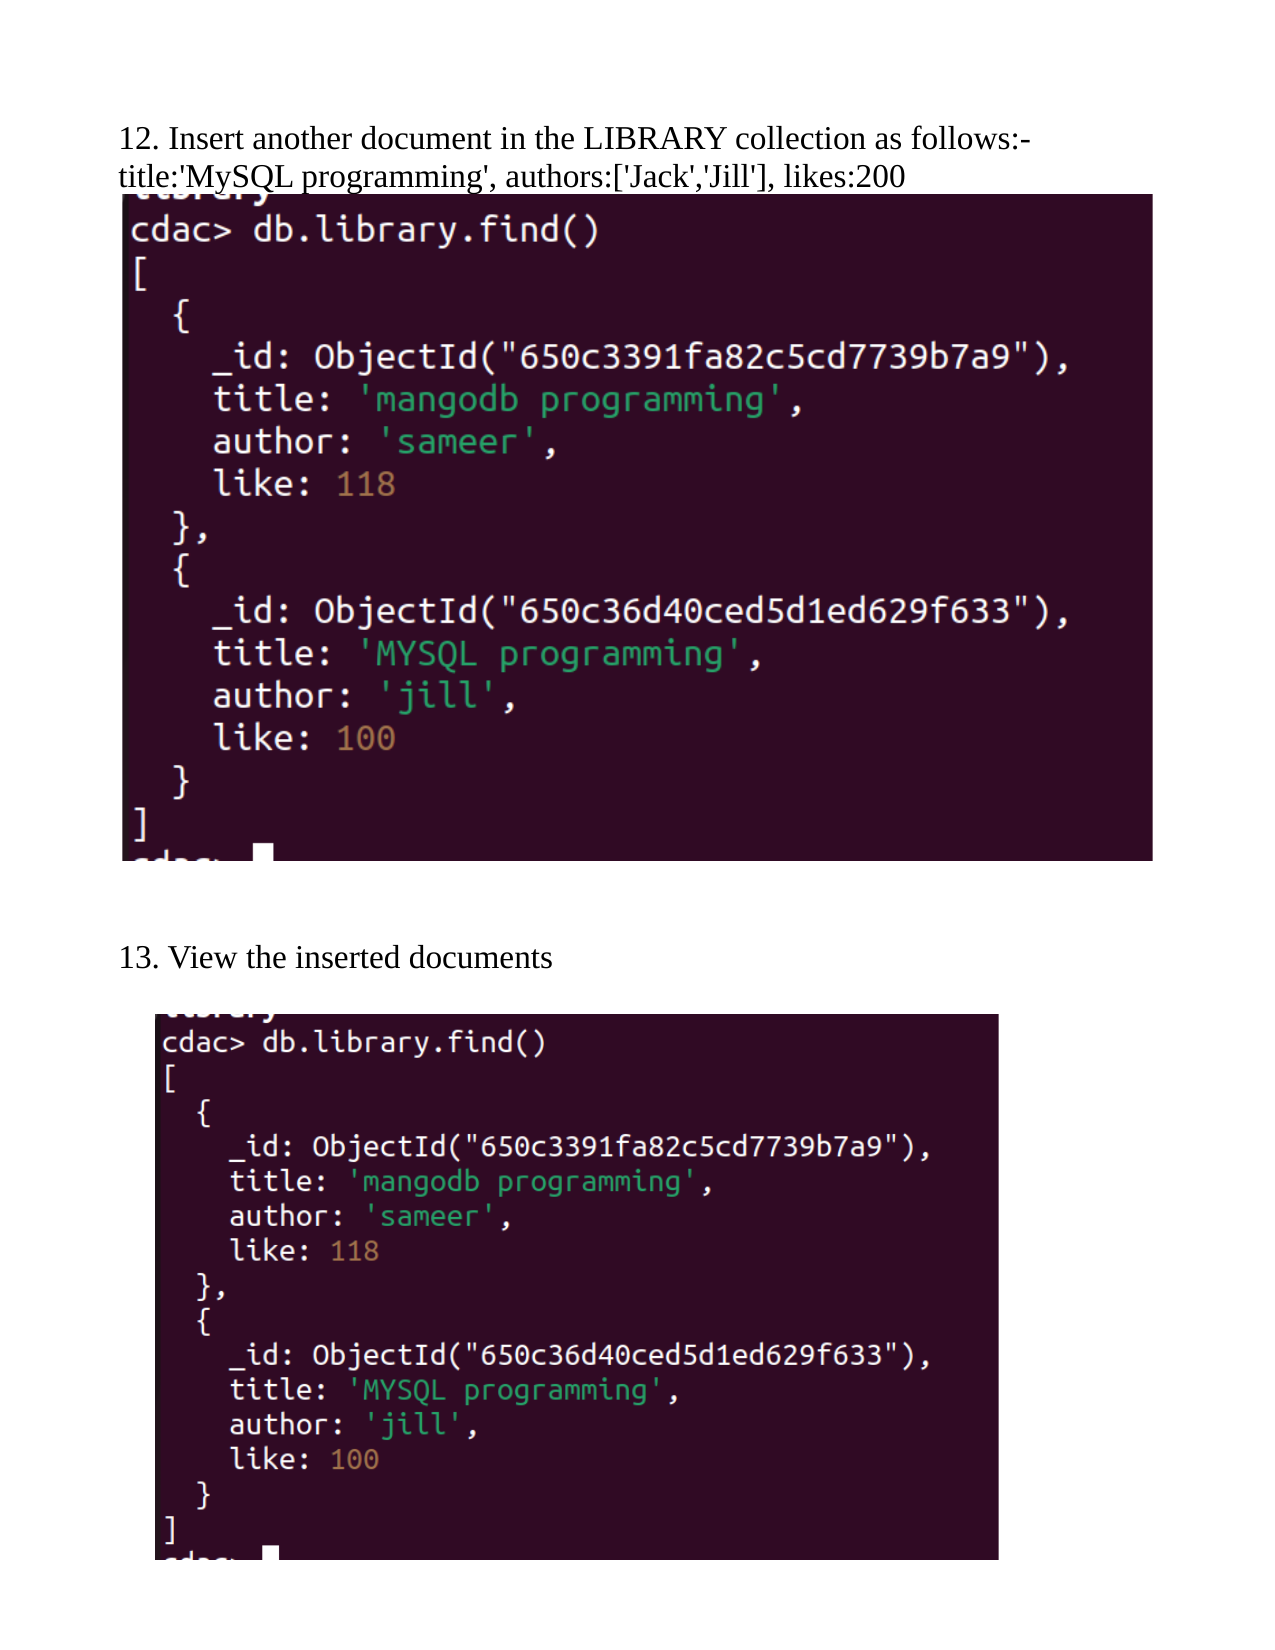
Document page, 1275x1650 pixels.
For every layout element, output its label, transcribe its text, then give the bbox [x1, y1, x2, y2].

picture [122, 194, 1153, 861]
text 12. Insert another document in the LIBRARY collection as follows:- [118, 118, 1157, 156]
text title:'MySQL programming', authors:['Jack','Jill'], likes:200 [118, 156, 1157, 195]
picture [155, 1014, 999, 1560]
text 13. View the inserted documents [118, 937, 1157, 976]
